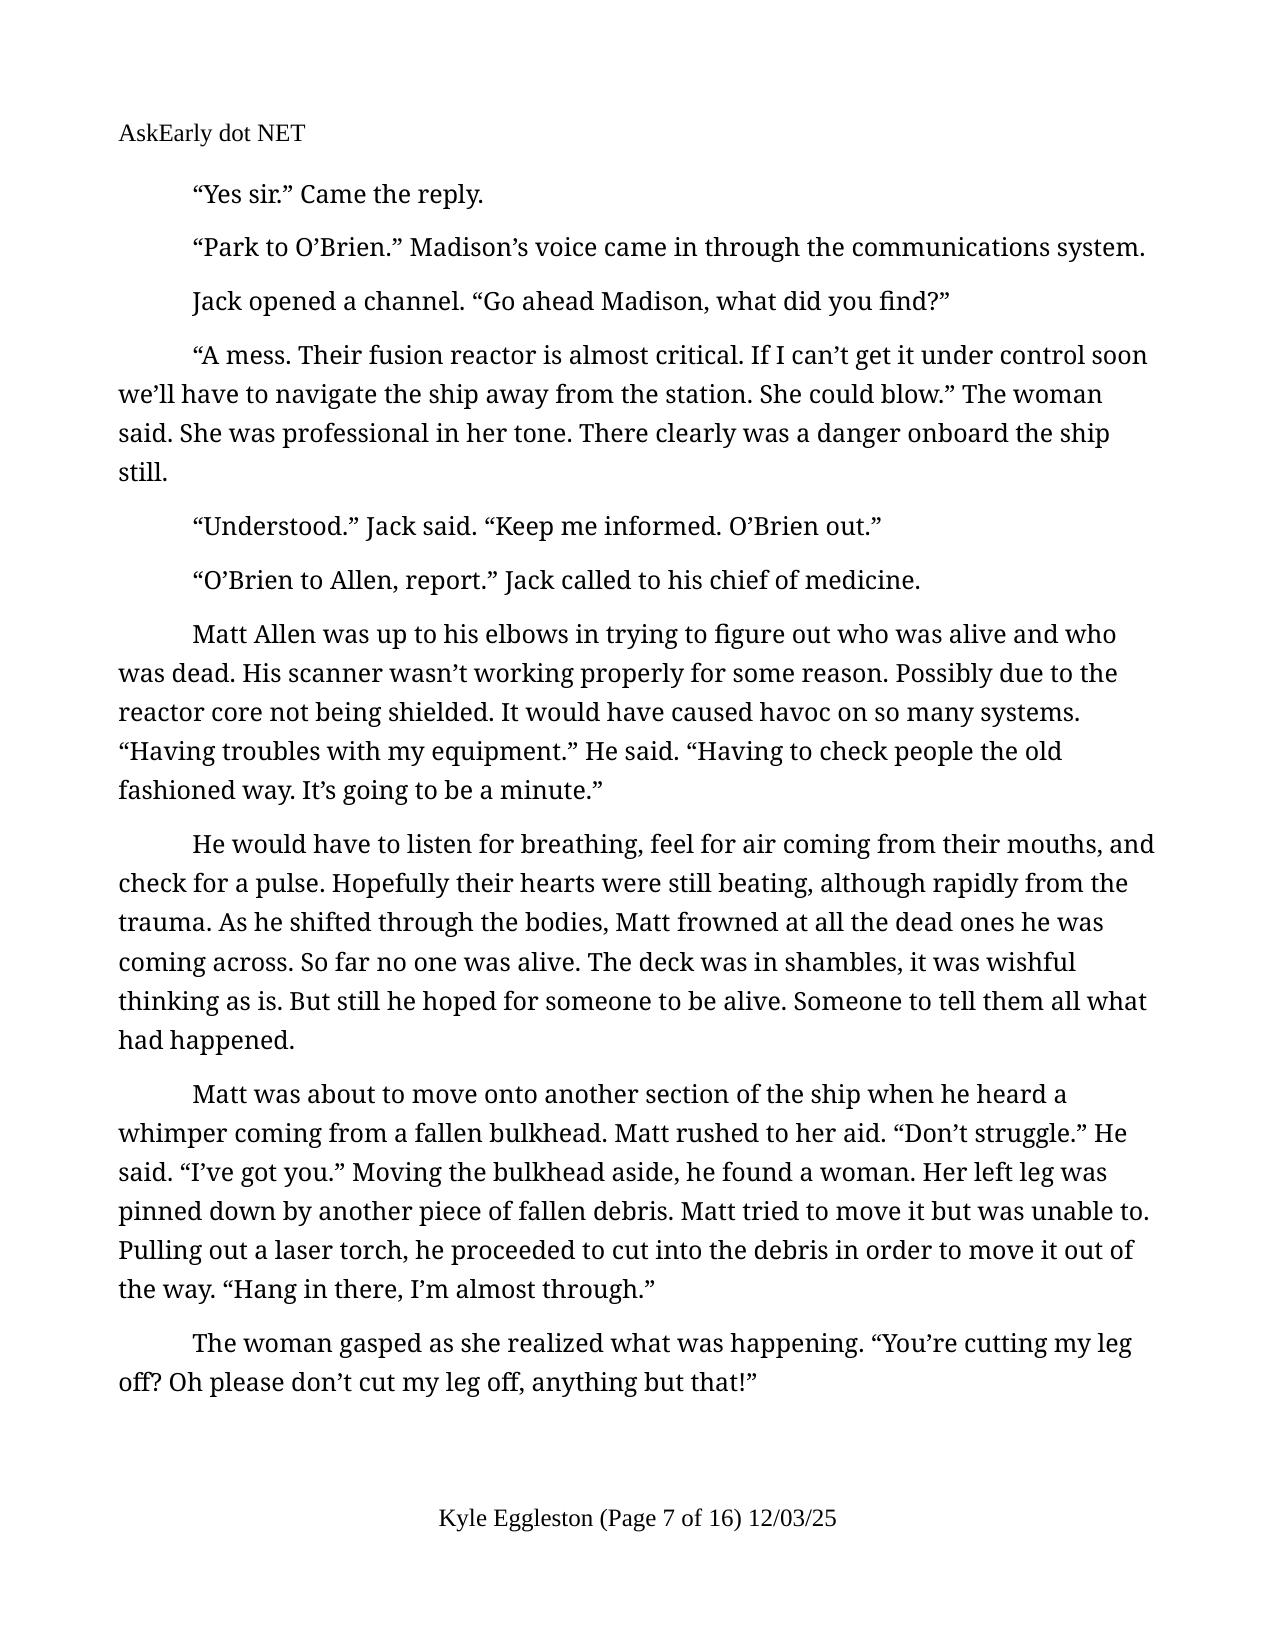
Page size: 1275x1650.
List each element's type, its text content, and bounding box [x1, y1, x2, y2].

text The woman gasped as she realized what was happening. “You’re cutting my leg off? Oh please don’t cut my leg off, anything but that!” [118, 1326, 1157, 1399]
text “Yes sir.” Came the reply. [118, 176, 1157, 210]
text “A mess. Their fusion reactor is almost critical. If I can’t get it under control soon we’ll have to navigate the ship away from the station. She could blow.” The woman said. She was professional in her tone. There clearly was a danger onboard the ship still. [118, 338, 1157, 489]
text Jack opened a channel. “Go ahead Madison, what did you find?” [118, 284, 1157, 318]
text Matt was about to move onto another section of the ship when he heard a whimper coming from a fallen bulkhead. Matt rushed to her aid. “Don’t struggle.” He said. “I’ve got you.” Moving the bulkhead aside, he found a woman. Her left leg was pinned down by another piece of fallen debris. Matt tried to move it but was unable to. Pulling out a laser torch, he proceeded to cut into the debris in order to move it out of the way. “Hang in there, I’m almost through.” [118, 1076, 1157, 1306]
text Matt Allen was up to his elbows in trying to figure out who was alive and who was dead. His scanner wasn’t working properly for some reason. Possibly due to the reactor core not being shielded. It would have caused havoc on so many systems. “Having troubles with my equipment.” He said. “Having to check people the old fashioned way. It’s going to be a minute.” [118, 616, 1157, 807]
text He would have to listen for breathing, feel for air coming from their mouths, and check for a pulse. Hopefully their hearts were still beating, although rapidly from the trauma. As he shifted through the bodies, Matt frowned at all the dead ones he was coming across. So far no one was alive. The deck was in shambles, it was wishful thinking as is. But still he hoped for someone to be alive. Someone to tell them all what had happened. [118, 827, 1157, 1057]
text “Understood.” Jack said. “Keep me informed. O’Brien out.” [118, 509, 1157, 543]
text “O’Brien to Allen, report.” Jack called to his chief of medicine. [118, 563, 1157, 597]
text “Park to O’Brien.” Madison’s voice came in through the communications system. [118, 230, 1157, 264]
